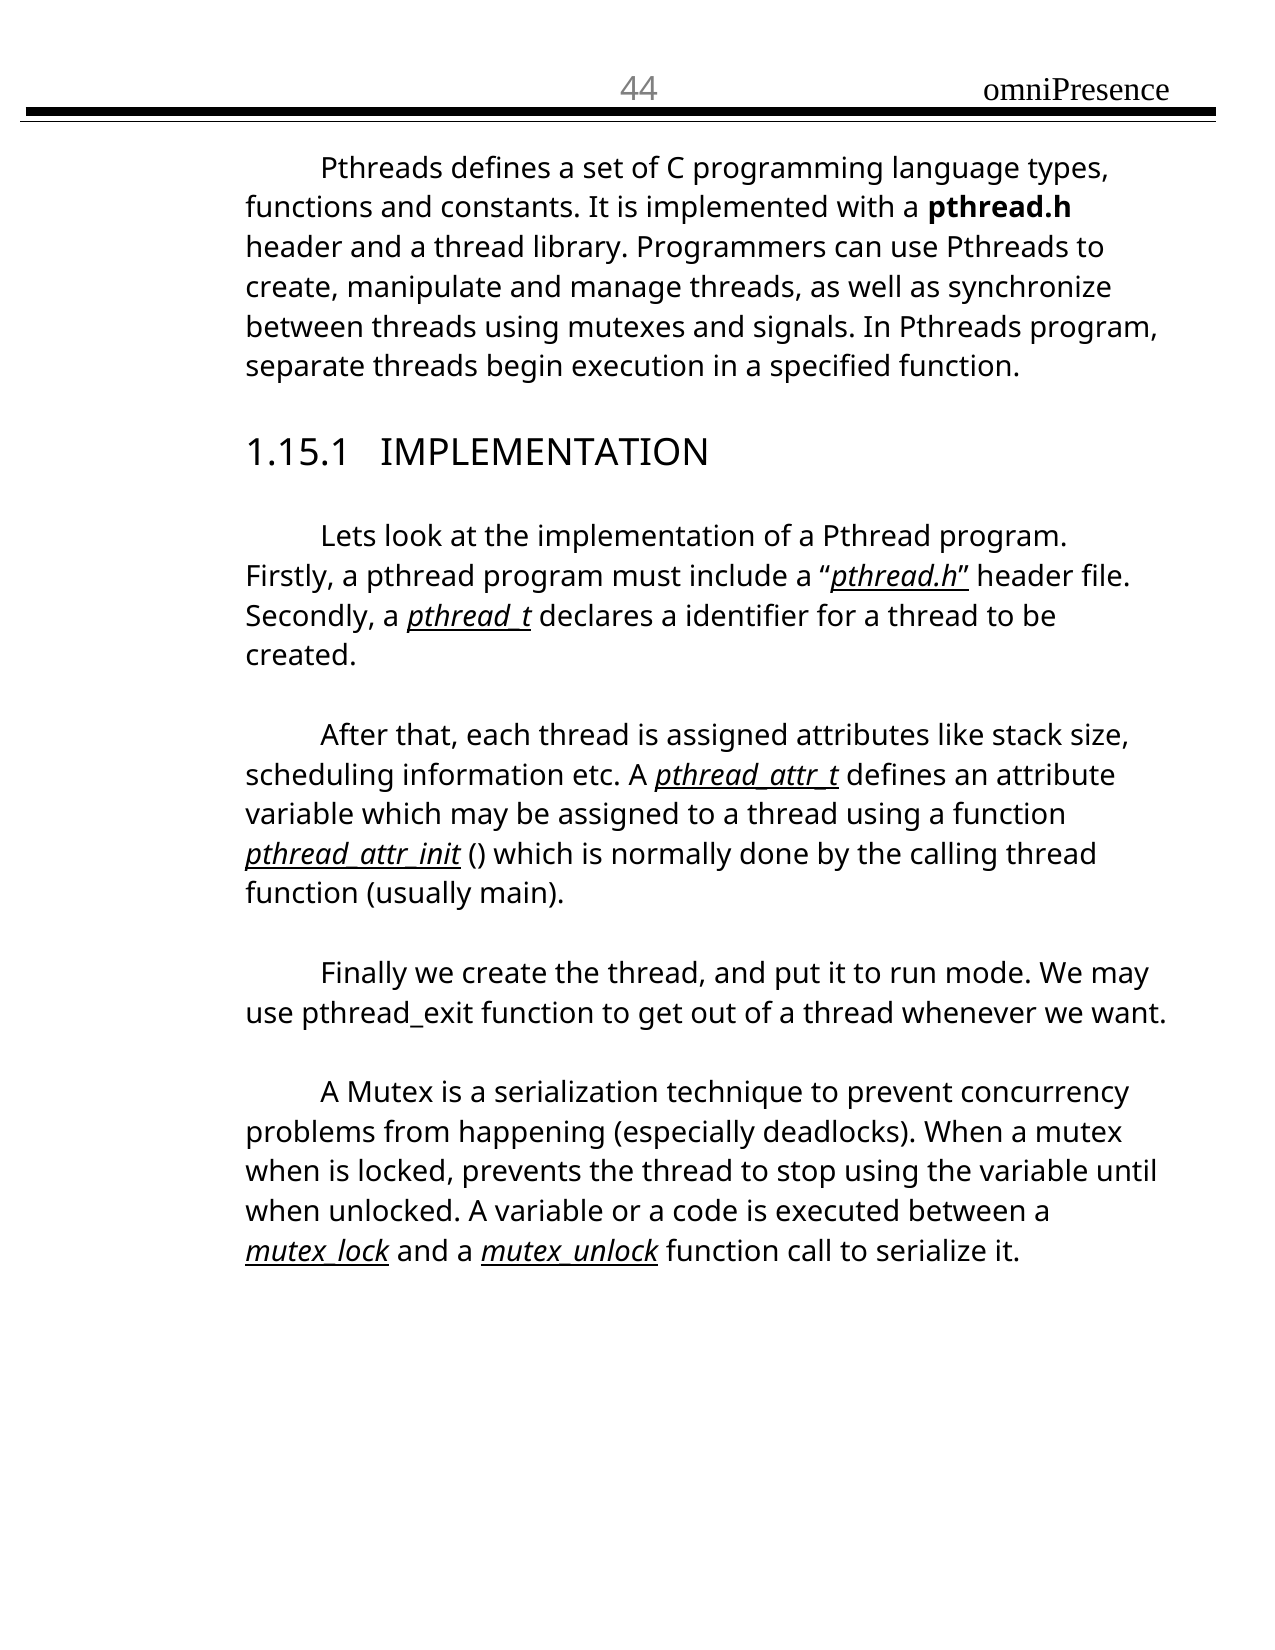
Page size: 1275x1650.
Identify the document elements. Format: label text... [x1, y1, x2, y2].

text Pthreads defines a set of C programming language types, functions and constants. It is implemented with a pthread.h header and a thread library. Programmers can use Pthreads to [245, 147, 1170, 266]
text Secondly, a pthread_t declares a identifier for a thread to be created. [245, 595, 1170, 674]
text Finally we create the thread, and put it to run mode. We may use pthread_exit function to get out of a thread whenever we want. [245, 952, 1170, 1032]
text Lets look at the implementation of a Pthread program. [245, 516, 1170, 555]
text 1.15.1 IMPLEMENTATION [245, 425, 1170, 476]
text After that, each thread is assigned attributes like stack size, scheduling information etc. A pthread_attr_t defines an attribute variable which may be assigned to a thread using a function pthread_attr_init () which is normally done by the calling thread function (usually main). [245, 714, 1170, 912]
text Firstly, a pthread program must include a “pthread.h” header file. [245, 555, 1170, 595]
text A Mutex is a serialization technique to prevent concurrency problems from happening (especially deadlocks). When a mutex when is locked, prevents the thread to stop using the variable until when unlocked. A variable or a code is executed between a mutex_lock and a mutex_unlock function call to serialize it. [245, 1071, 1170, 1270]
text create, manipulate and manage threads, as well as synchronize between threads using mutexes and signals. In Pthreads program, separate threads begin execution in a specified function. [245, 266, 1170, 385]
